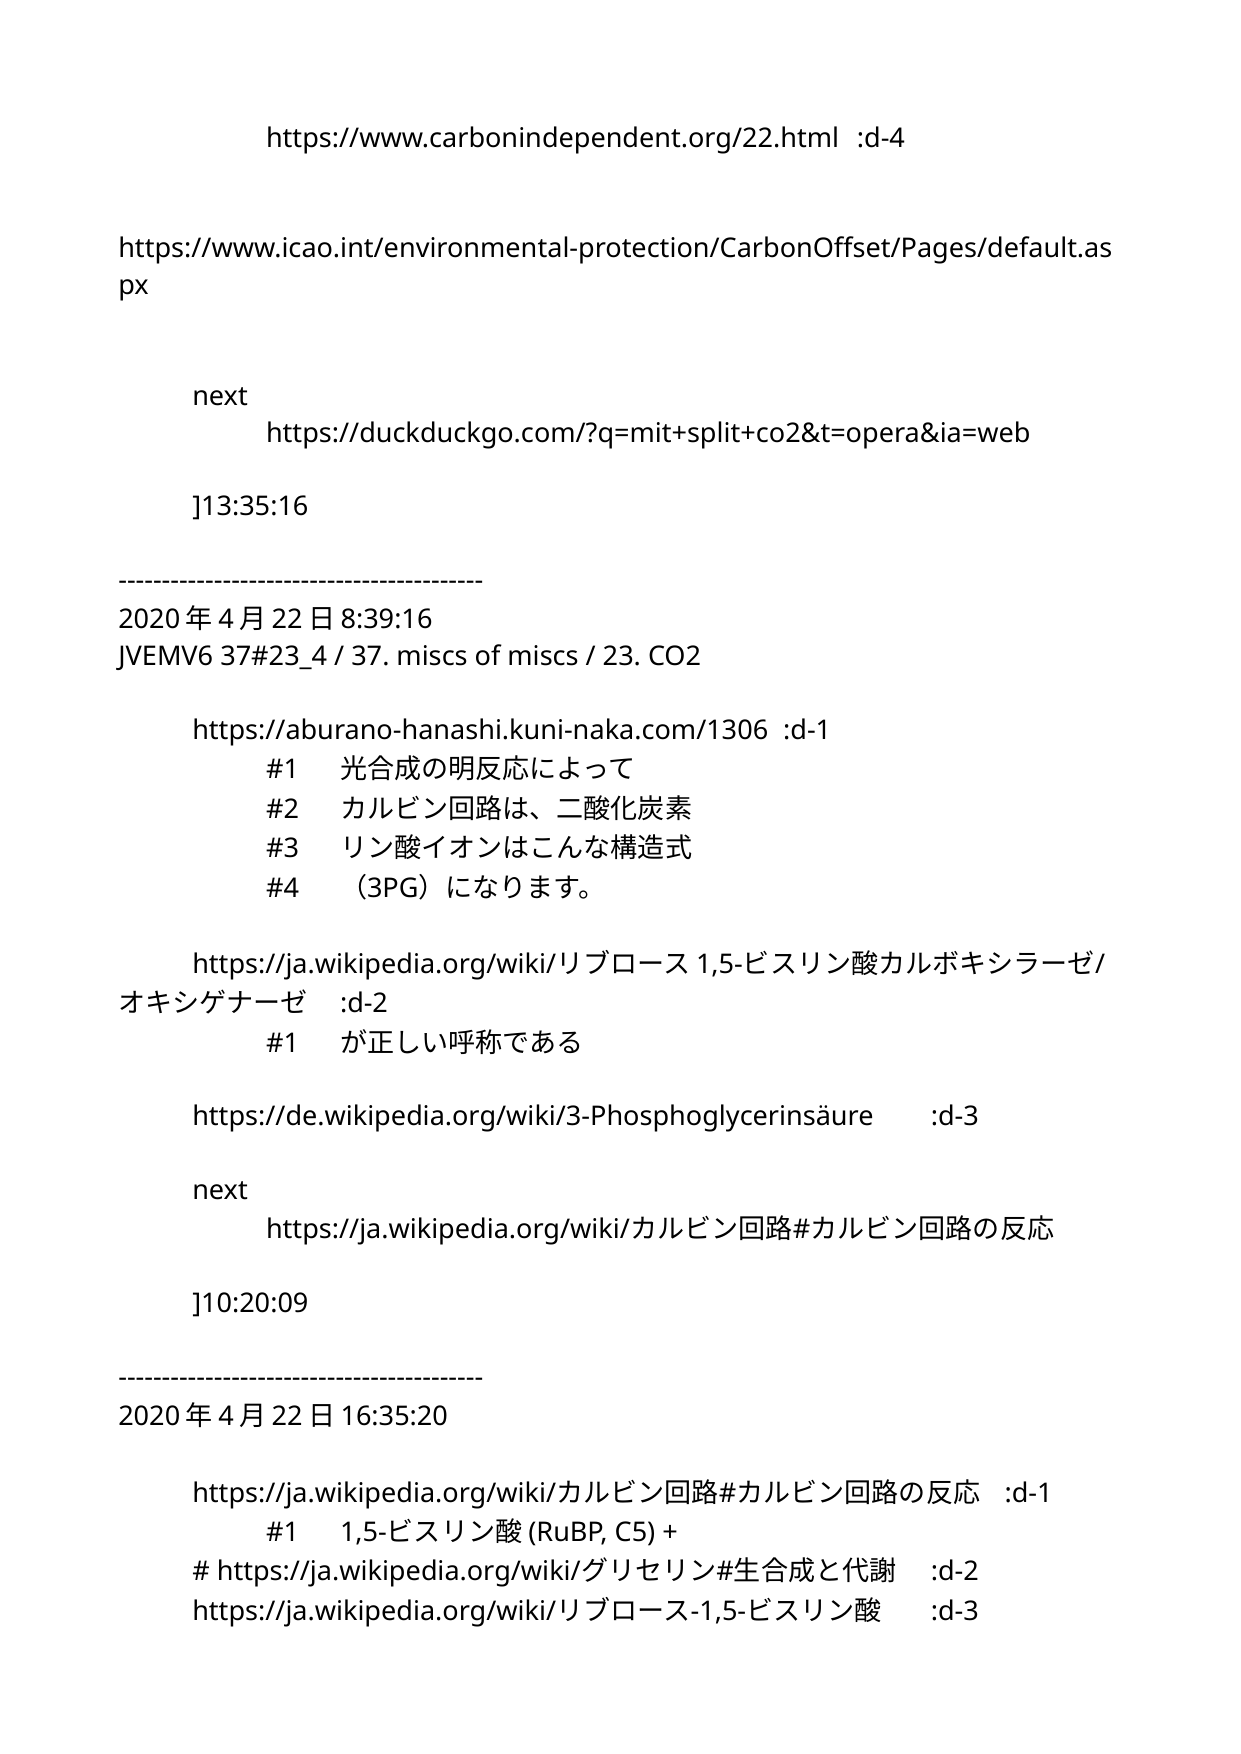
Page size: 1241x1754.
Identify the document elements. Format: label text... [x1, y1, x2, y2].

text https://ja.wikipedia.org/wiki/カルビン回路#カルビン回路の反応 [118, 1207, 1122, 1247]
text #2 カルビン回路は、二酸化炭素 [118, 787, 1122, 826]
text #3 リン酸イオンはこんな構造式 [118, 826, 1122, 866]
text #1 が正しい呼称である [118, 1021, 1122, 1060]
text https://www.icao.int/environmental-protection/CarbonOffset/Pages/default.aspx [118, 155, 1122, 302]
text 2020年4月22日8:39:16 [118, 597, 1122, 637]
text # https://ja.wikipedia.org/wiki/グリセリン#生合成と代謝 :d-2 [118, 1549, 1122, 1589]
text next [118, 1171, 1122, 1207]
text next [118, 376, 1122, 413]
text https://ja.wikipedia.org/wiki/カルビン回路#カルビン回路の反応 :d-1 [118, 1471, 1122, 1510]
text #4 （3PG）になります。 [118, 866, 1122, 905]
text #1 1,5-ビスリン酸 (RuBP, C5) + [118, 1510, 1122, 1549]
text ]13:35:16 [118, 487, 1122, 524]
text https://www.carbonindependent.org/22.html :d-4 [118, 118, 1122, 155]
text ]10:20:09 [118, 1284, 1122, 1321]
text 2020年4月22日16:35:20 [118, 1394, 1122, 1434]
text https://duckduckgo.com/?q=mit+split+co2&t=opera&ia=web [118, 413, 1122, 450]
text #1 光合成の明反応によって [118, 747, 1122, 787]
text JVEMV6 37#23_4 / 37. miscs of miscs / 23. CO2 [118, 637, 1122, 674]
text https://ja.wikipedia.org/wiki/リブロース1,5-ビスリン酸カルボキシラーゼ/オキシゲナーゼ :d-2 [118, 942, 1122, 1021]
text https://de.wikipedia.org/wiki/3-Phosphoglycerinsäure :d-3 [118, 1097, 1122, 1134]
text ------------------------------------------ [118, 1357, 1122, 1394]
text https://aburano-hanashi.kuni-naka.com/1306 :d-1 [118, 711, 1122, 747]
text ------------------------------------------ [118, 561, 1122, 597]
text https://ja.wikipedia.org/wiki/リブロース-1,5-ビスリン酸 :d-3 [118, 1589, 1122, 1628]
